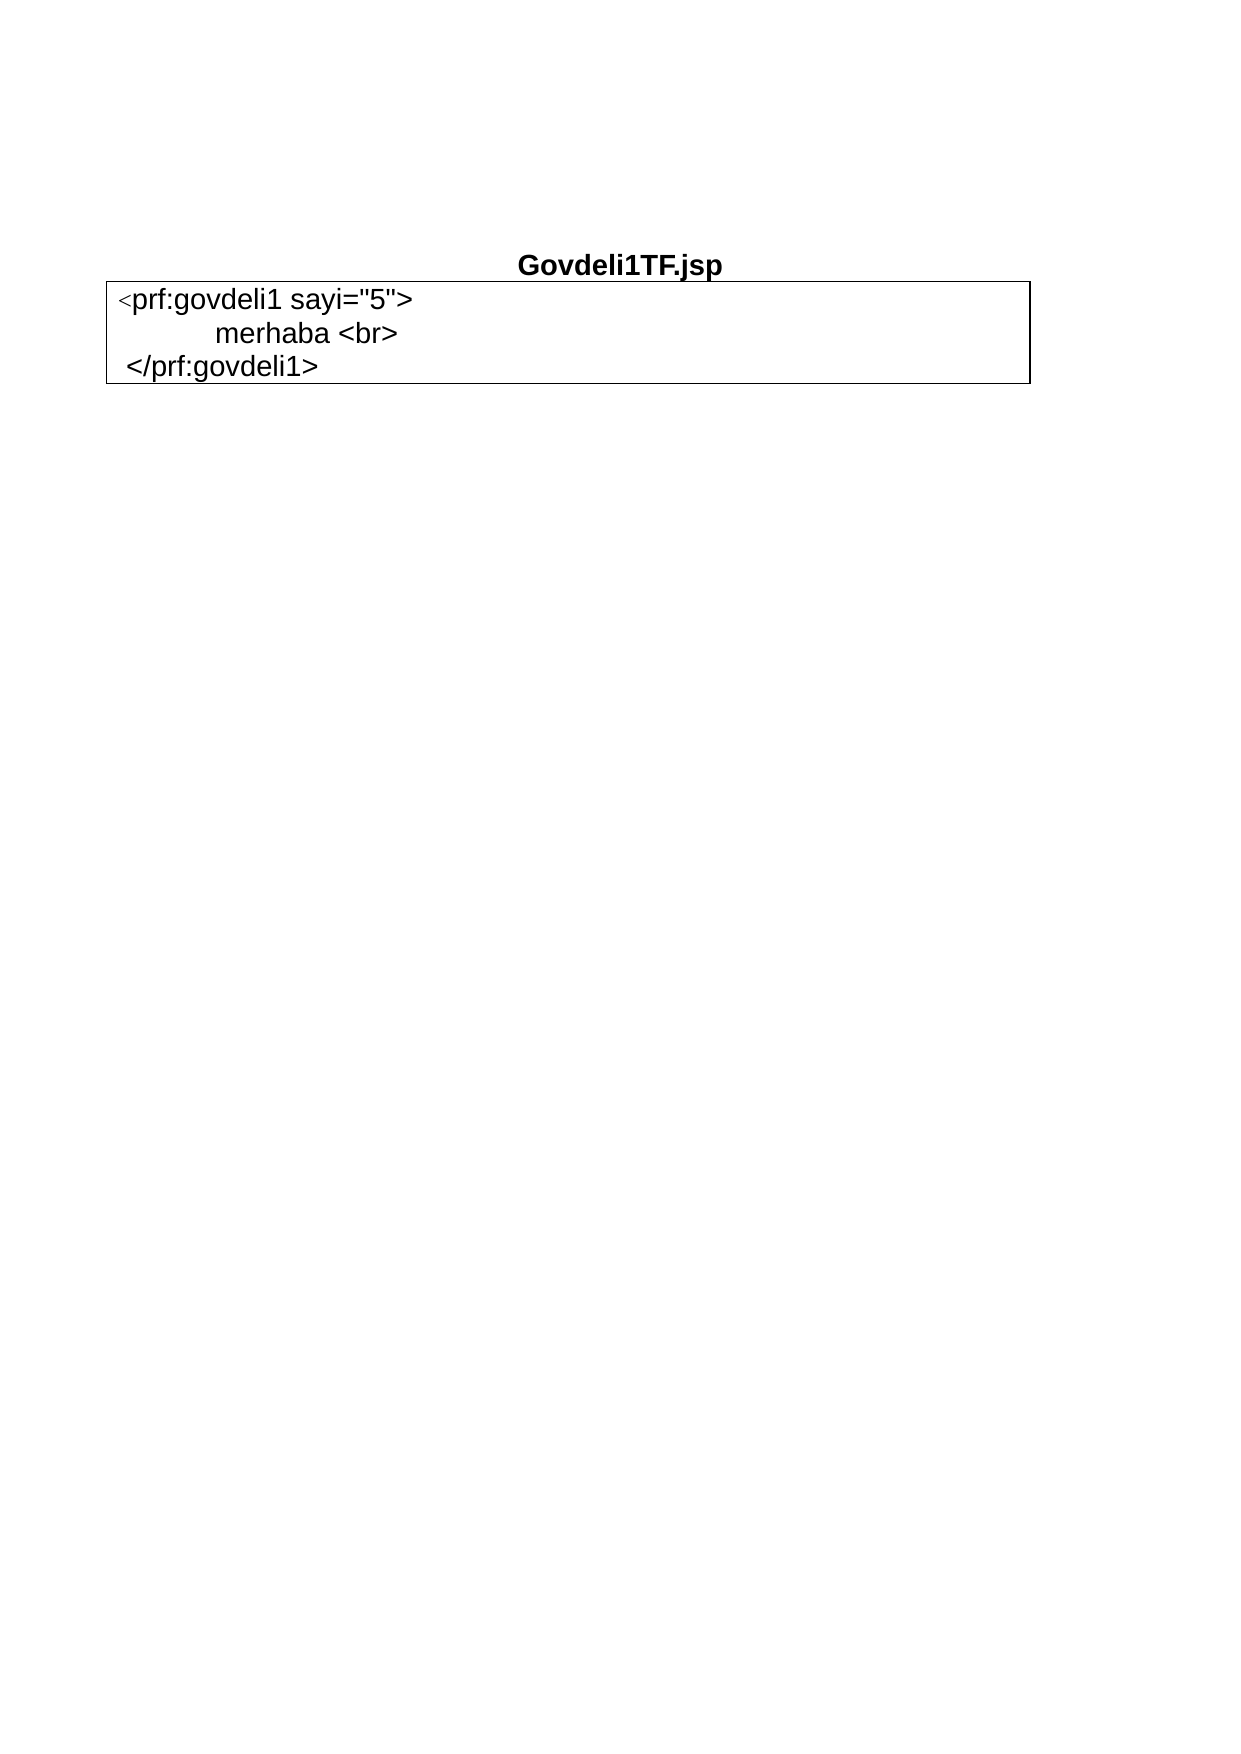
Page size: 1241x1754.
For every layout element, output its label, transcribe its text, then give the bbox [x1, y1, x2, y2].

text Govdeli1TF.jsp [118, 247, 1122, 281]
table_header <prf:govdeli1 sayi="5"> merhaba <br> </prf:govdeli1> [107, 282, 1029, 383]
